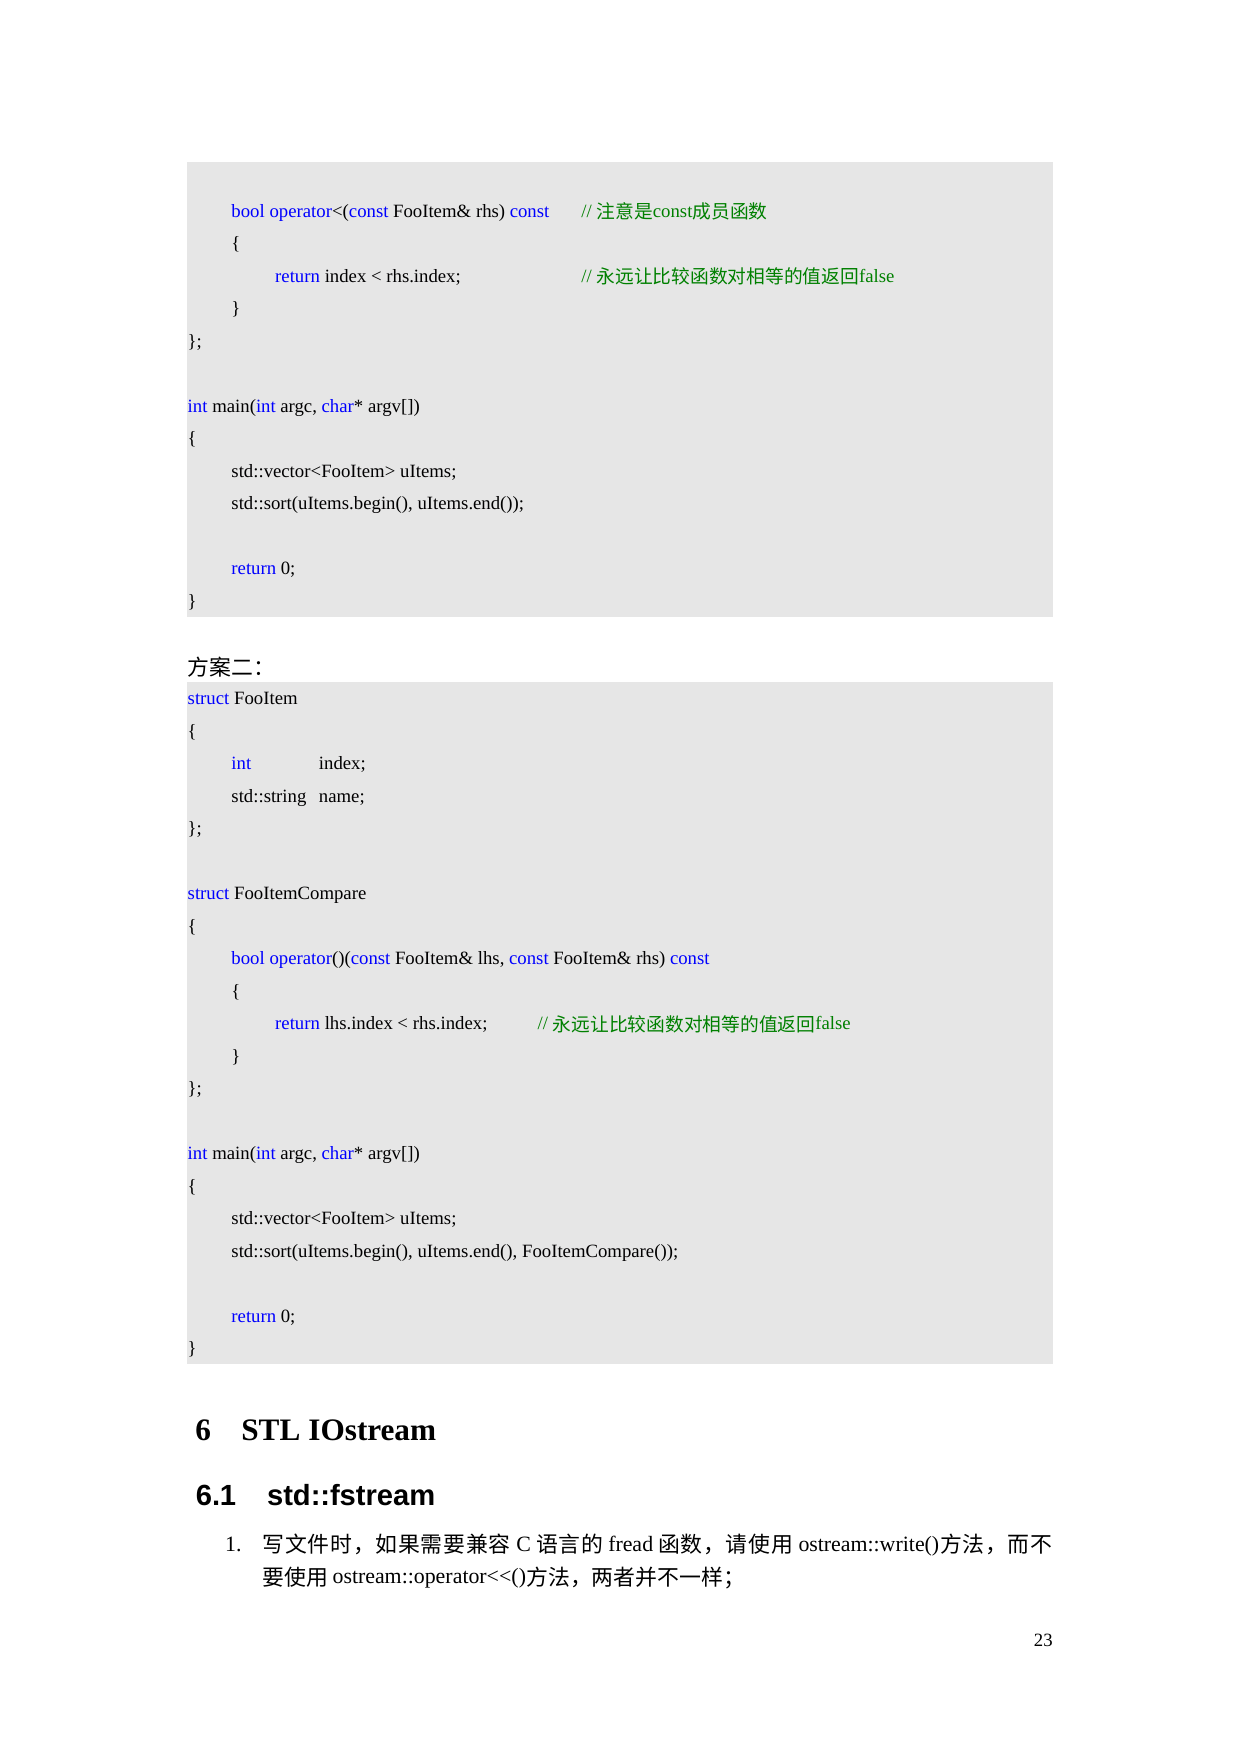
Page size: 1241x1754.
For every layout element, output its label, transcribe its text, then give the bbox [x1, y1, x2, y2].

text bool operator<(const FooItem& rhs) const // 注意是const成员函数 [187, 194, 1053, 227]
text } [187, 1332, 1053, 1364]
text std::vector<FooItem> uItems; [187, 1202, 1053, 1234]
text int main(int argc, char* argv[]) [187, 389, 1053, 422]
text { [187, 974, 1053, 1007]
subtitle std::fstream [187, 1462, 1053, 1527]
text std::vector<FooItem> uItems; [187, 454, 1053, 487]
text int main(int argc, char* argv[]) [187, 1137, 1053, 1169]
text { [187, 714, 1053, 747]
list 写文件时，如果需要兼容C语言的fread函数，请使用ostream::write()方法，而不要使用ostream::operator<<()方法，两者并不一样； [225, 1527, 1053, 1592]
text int index; [187, 747, 1053, 779]
text return lhs.index < rhs.index; // 永远让比较函数对相等的值返回false [187, 1007, 1053, 1039]
text struct FooItem [187, 682, 1053, 714]
text return index < rhs.index; // 永远让比较函数对相等的值返回false [187, 259, 1053, 292]
text 方案二： [187, 649, 1053, 682]
text }; [187, 812, 1053, 844]
text { [187, 1169, 1053, 1202]
text { [187, 909, 1053, 942]
text { [187, 422, 1053, 454]
text std::sort(uItems.begin(), uItems.end()); [187, 487, 1053, 519]
subtitle STL IOstream [187, 1397, 1053, 1462]
text } [187, 1039, 1053, 1072]
text bool operator()(const FooItem& lhs, const FooItem& rhs) const [187, 942, 1053, 974]
text return 0; [187, 552, 1053, 584]
text }; [187, 1072, 1053, 1104]
text } [187, 584, 1053, 617]
text { [187, 227, 1053, 259]
text }; [187, 324, 1053, 357]
text return 0; [187, 1299, 1053, 1332]
text } [187, 292, 1053, 324]
text std::sort(uItems.begin(), uItems.end(), FooItemCompare()); [187, 1234, 1053, 1267]
text struct FooItemCompare [187, 877, 1053, 909]
text std::string name; [187, 779, 1053, 812]
